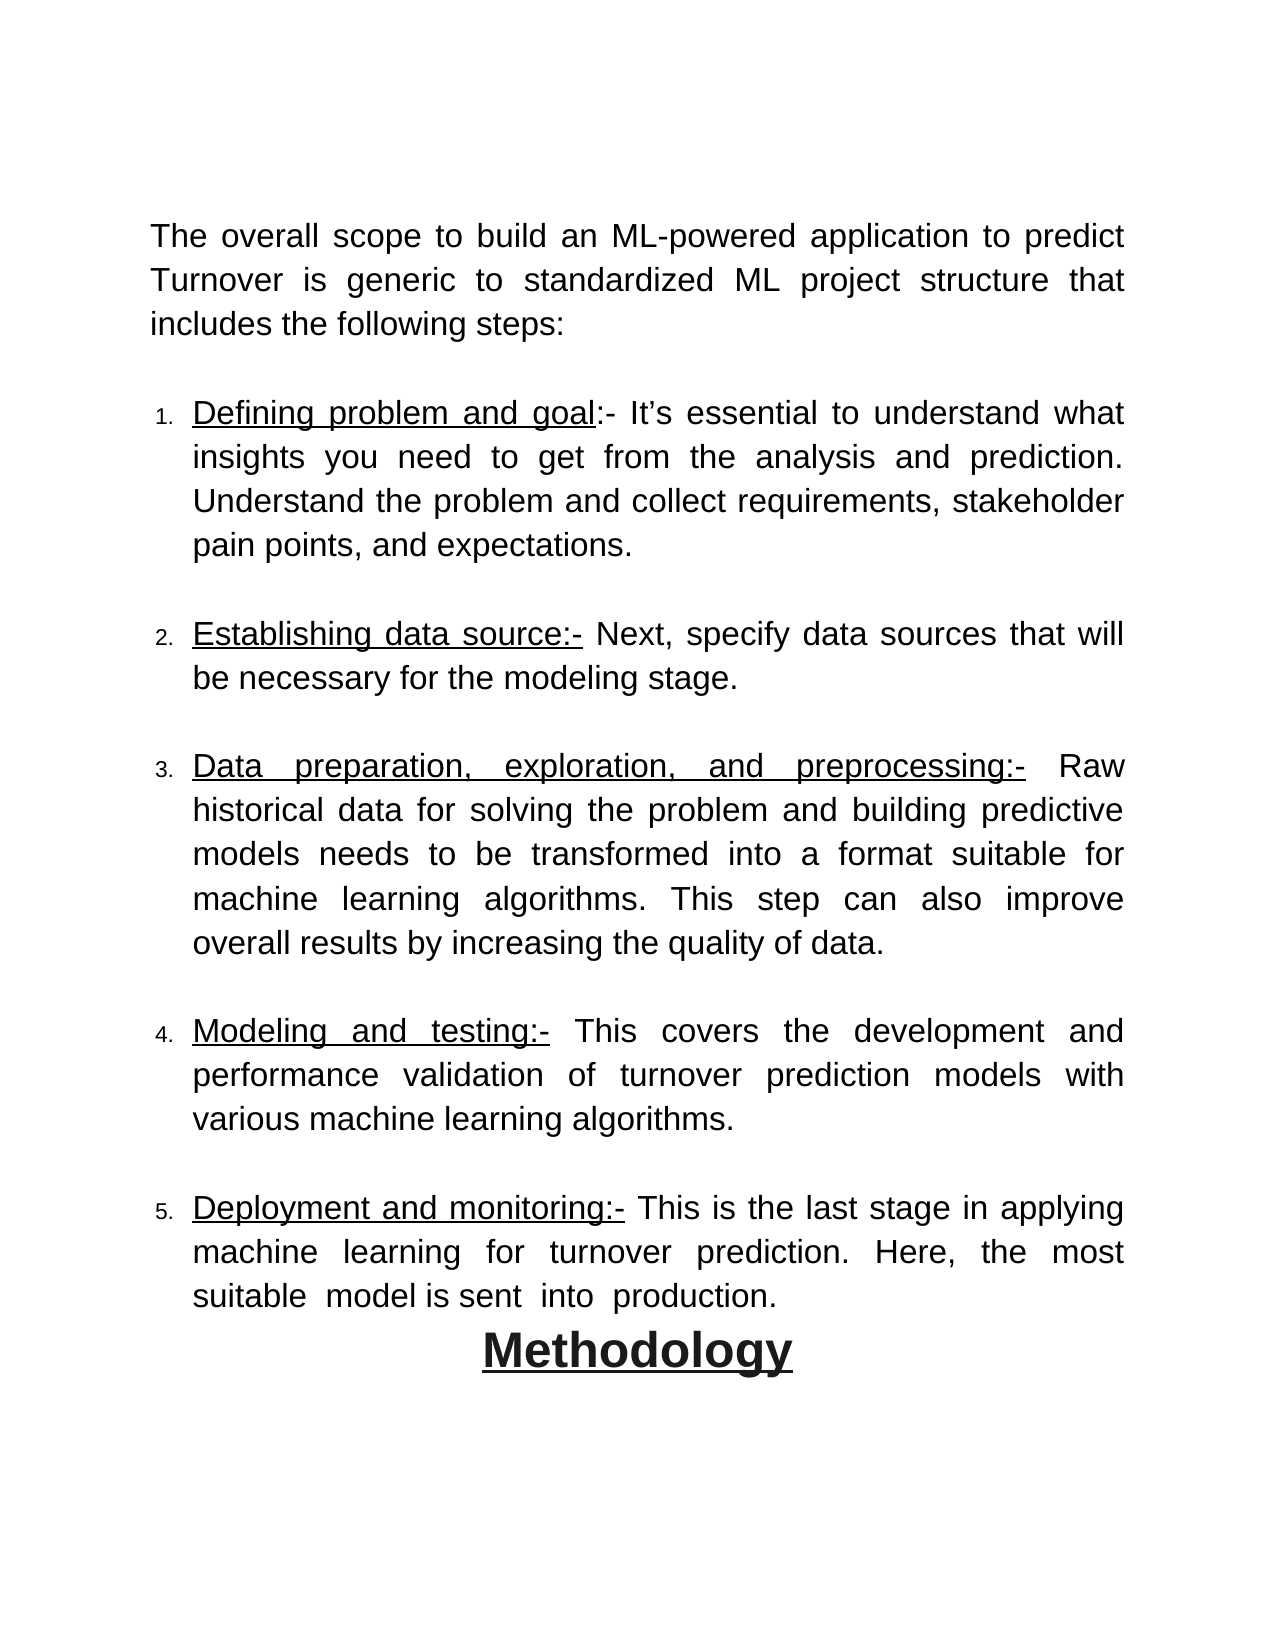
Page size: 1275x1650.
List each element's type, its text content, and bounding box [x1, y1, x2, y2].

list Modeling and testing:- This covers the development and performance validation of turnover prediction models with various machine learning algorithms. [155, 1011, 1125, 1138]
list Defining problem and goal:- It’s essential to understand what insights you need to get from the analysis and prediction. Understand the problem and collect requirements, stakeholder pain points, and expectations. [155, 393, 1125, 564]
list Deployment and monitoring:- This is the last stage in applying machine learning for turnover prediction. Here, the most suitable model is sent into production. [155, 1188, 1125, 1314]
list Establishing data source:- Next, specify data sources that will be necessary for the modeling stage. [155, 613, 1125, 696]
text Methodology [150, 1320, 1125, 1378]
text The overall scope to build an ML-powered application to predict Turnover is generic to standardized ML project structure that includes the following steps: [150, 216, 1125, 343]
list Data preparation, exploration, and preprocessing:- Raw historical data for solving the problem and building predictive models needs to be transformed into a format suitable for machine learning algorithms. This step can also improve overall results by increasing the quality of data. [155, 746, 1125, 961]
